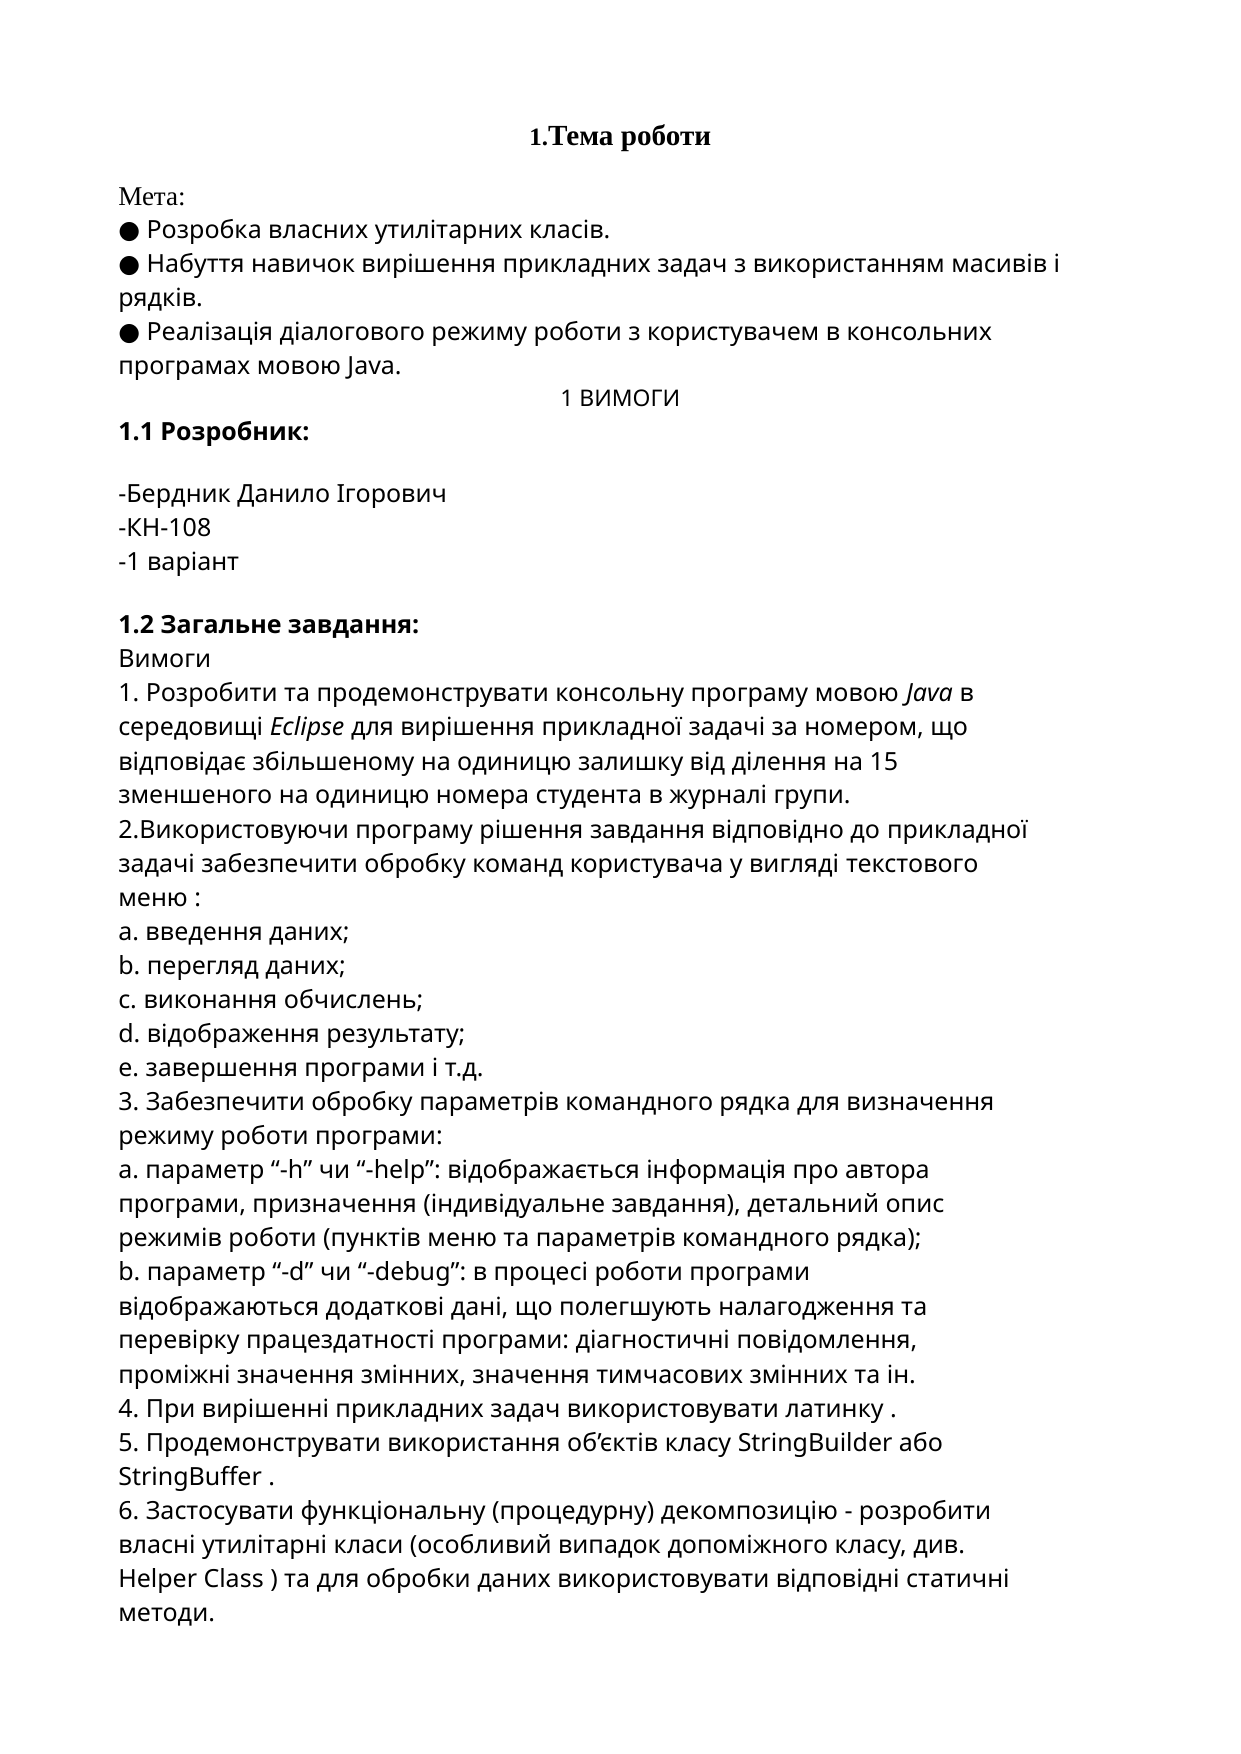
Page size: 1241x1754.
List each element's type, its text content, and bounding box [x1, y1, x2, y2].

text режимів роботи (пунктів меню та параметрів командного рядка); [118, 1220, 1122, 1254]
text StringBuffer . [118, 1458, 1122, 1492]
text c. виконання обчислень; [118, 982, 1122, 1016]
text 1.Тема роботи [118, 118, 1122, 152]
text Helper Class ) та для обробки даних використовувати відповідні статичні [118, 1561, 1122, 1595]
text режиму роботи програми: [118, 1118, 1122, 1152]
text 1. Розробити та продемонструвати консольну програму мовою Java в [118, 675, 1122, 709]
text відображаються додаткові дані, що полегшують налагодження та [118, 1288, 1122, 1322]
text задачі забезпечити обробку команд користувача у вигляді текстового [118, 845, 1122, 879]
text відповідає збільшеному на одиницю залишку від ділення на 15 [118, 743, 1122, 777]
text проміжні значення змінних, значення тимчасових змінних та ін. [118, 1356, 1122, 1390]
text 5. Продемонструвати використання об’єктів класу StringBuilder або [118, 1424, 1122, 1458]
text програмах мовою Java. [118, 348, 1122, 382]
text програми, призначення (індивідуальне завдання), детальний опис [118, 1186, 1122, 1220]
text 4. При вирішенні прикладних задач використовувати латинку . [118, 1390, 1122, 1424]
text a. введення даних; [118, 913, 1122, 947]
text -Бердник Данило Ігорович [118, 476, 1122, 510]
text 3. Забезпечити обробку параметрів командного рядка для визначення [118, 1084, 1122, 1118]
text ● Розробка власних утилітарних класів. [118, 212, 1122, 246]
text -КН-108 [118, 510, 1122, 544]
text методи. [118, 1595, 1122, 1629]
text рядків. [118, 280, 1122, 314]
text середовищі Eclipse для вирішення прикладної задачі за номером, що [118, 709, 1122, 743]
text -1 варіант [118, 544, 1122, 578]
text 1 ВИМОГИ [118, 382, 1122, 413]
text 6. Застосувати функціональну (процедурну) декомпозицію - розробити [118, 1492, 1122, 1527]
text 1.1 Розробник: [118, 413, 1122, 447]
text e. завершення програми і т.д. [118, 1050, 1122, 1084]
text власні утилітарні класи (особливий випадок допоміжного класу, див. [118, 1527, 1122, 1561]
text b. перегляд даних; [118, 947, 1122, 982]
text зменшеного на одиницю номера студента в журналі групи. [118, 777, 1122, 811]
text Вимоги [118, 641, 1122, 675]
text Мета: [118, 180, 1122, 212]
text a. параметр “-h” чи “-help”: відображається інформація про автора [118, 1152, 1122, 1186]
text b. параметр “-d” чи “-debug”: в процесі роботи програми [118, 1254, 1122, 1288]
text 1.2 Загальне завдання: [118, 607, 1122, 641]
text перевірку працездатності програми: діагностичні повідомлення, [118, 1322, 1122, 1356]
text ● Набуття навичок вирішення прикладних задач з використанням масивів і [118, 246, 1122, 280]
text меню : [118, 879, 1122, 913]
text d. відображення результату; [118, 1016, 1122, 1050]
text ● Реалізація діалогового режиму роботи з користувачем в консольних [118, 314, 1122, 348]
text 2.Використовуючи програму рішення завдання відповідно до прикладної [118, 811, 1122, 845]
